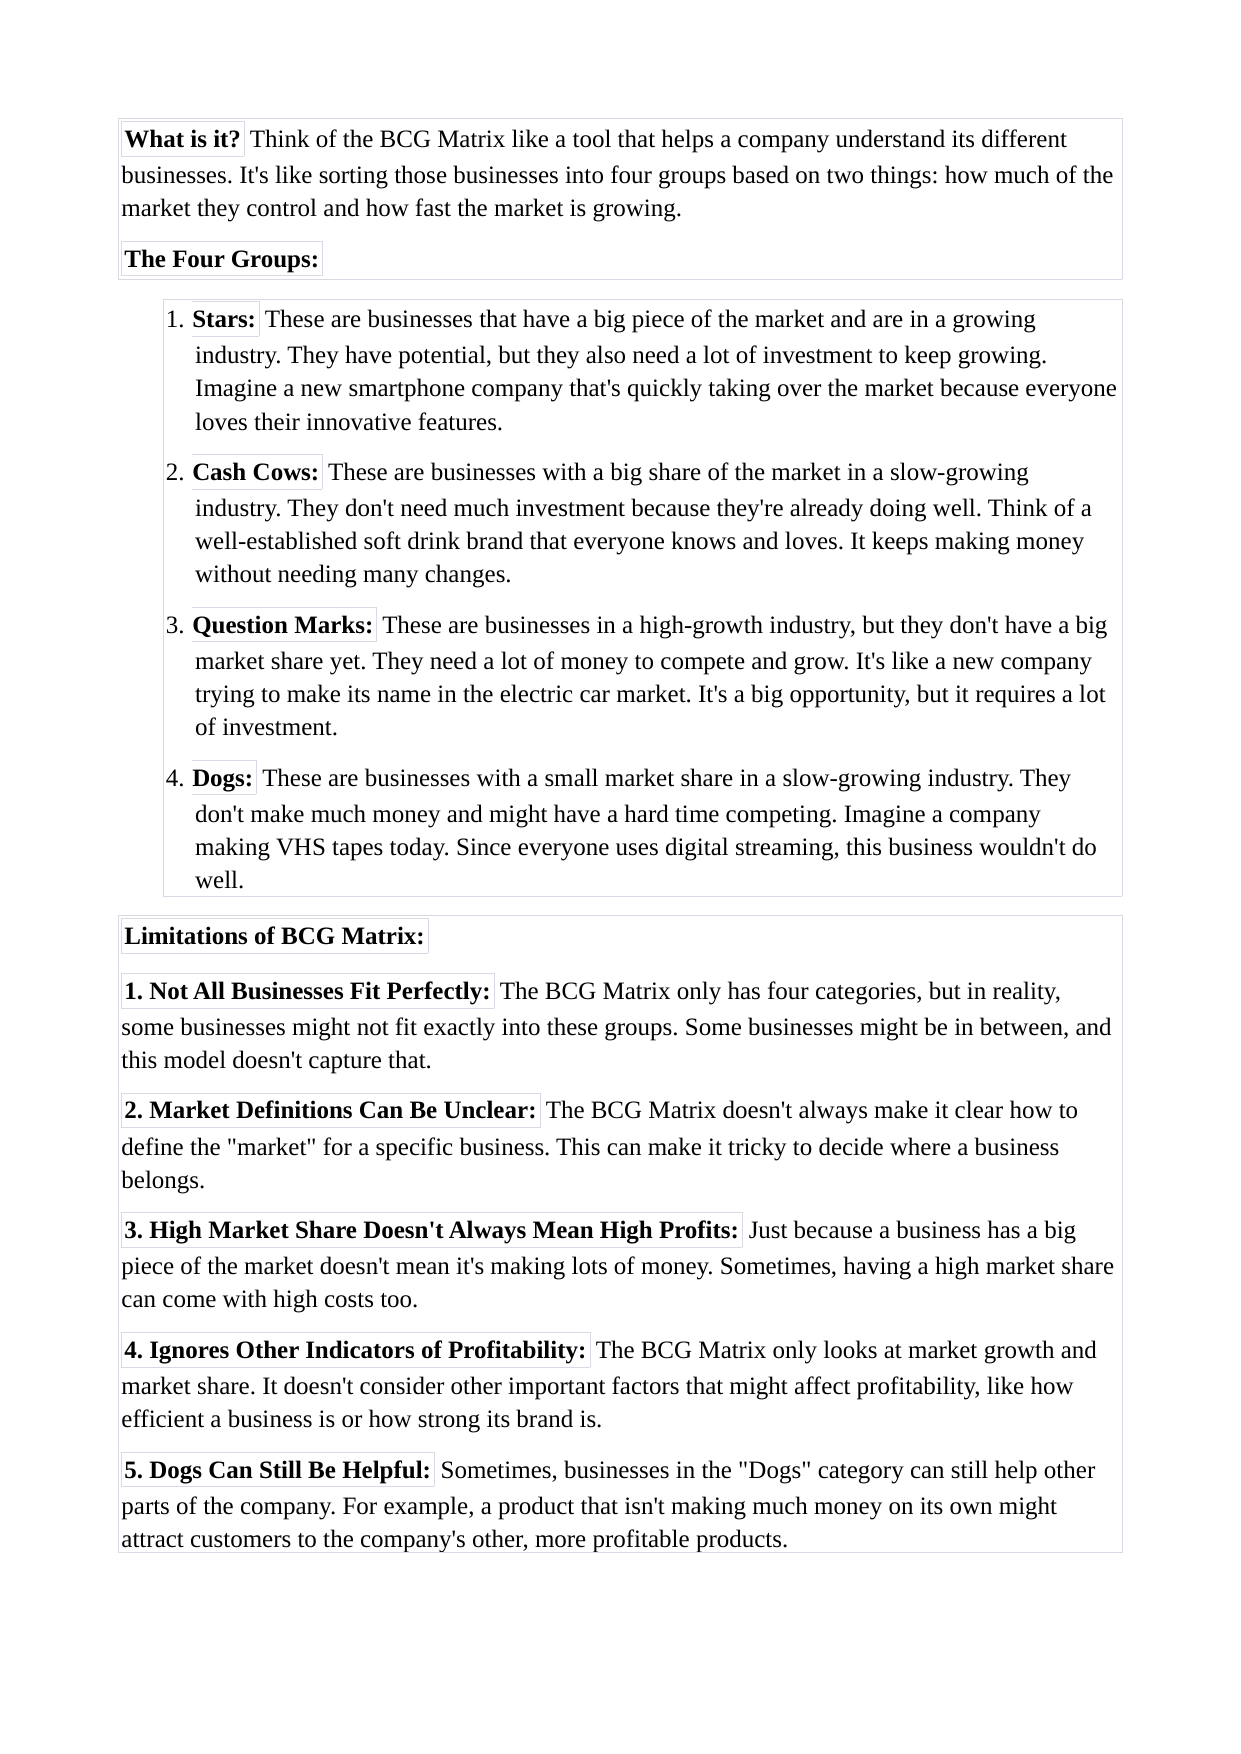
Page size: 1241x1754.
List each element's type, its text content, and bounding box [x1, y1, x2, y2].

text What is it? Think of the BCG Matrix like a tool that helps a company understand its different businesses. It's like sorting those businesses into four groups based on two things: how much of the market they control and how fast the market is growing. [119, 119, 1122, 222]
list Question Marks: These are businesses in a high-growth industry, but they don't have a big market share yet. They need a lot of money to compete and grow. It's like a new company trying to make its name in the electric car market. It's a big opportunity, but it requires a lot of investment. [164, 604, 1122, 741]
list Dogs: These are businesses with a small market share in a slow-growing industry. They don't make much money and might have a hard time competing. Imagine a company making VHS tapes today. Since everyone uses digital streaming, this business wouldn't do well. [164, 757, 1122, 896]
text 2. Market Definitions Can Be Unclear: The BCG Matrix doesn't always make it clear how to define the "market" for a specific business. This can make it tricky to decide where a business belongs. [119, 1089, 1122, 1193]
text Limitations of BCG Matrix: [119, 916, 1122, 953]
list Stars: These are businesses that have a big piece of the market and are in a growing industry. They have potential, but they also need a lot of investment to keep growing. Imagine a new smartphone company that's quickly taking over the market because everyone loves their innovative features. [164, 300, 1122, 435]
text The Four Groups: [119, 238, 1122, 279]
text 3. High Market Share Doesn't Always Mean High Profits: Just because a business has a big piece of the market doesn't mean it's making lots of money. Sometimes, having a high market share can come with high costs too. [119, 1209, 1122, 1313]
list Cash Cows: These are businesses with a big share of the market in a slow-growing industry. They don't need much investment because they're already doing well. Think of a well-established soft drink brand that everyone knows and loves. It keeps making money without needing many changes. [164, 451, 1122, 588]
text 1. Not All Businesses Fit Perfectly: The BCG Matrix only has four categories, but in reality, some businesses might not fit exactly into these groups. Some businesses might be in between, and this model doesn't capture that. [119, 970, 1122, 1074]
text 4. Ignores Other Indicators of Profitability: The BCG Matrix only looks at market growth and market share. It doesn't consider other important factors that might affect profitability, like how efficient a business is or how strong its brand is. [119, 1329, 1122, 1433]
text 5. Dogs Can Still Be Helpful: Sometimes, businesses in the "Dogs" category can still help other parts of the company. For example, a product that isn't making much money on its own might attract customers to the company's other, more profitable products. [119, 1449, 1122, 1552]
